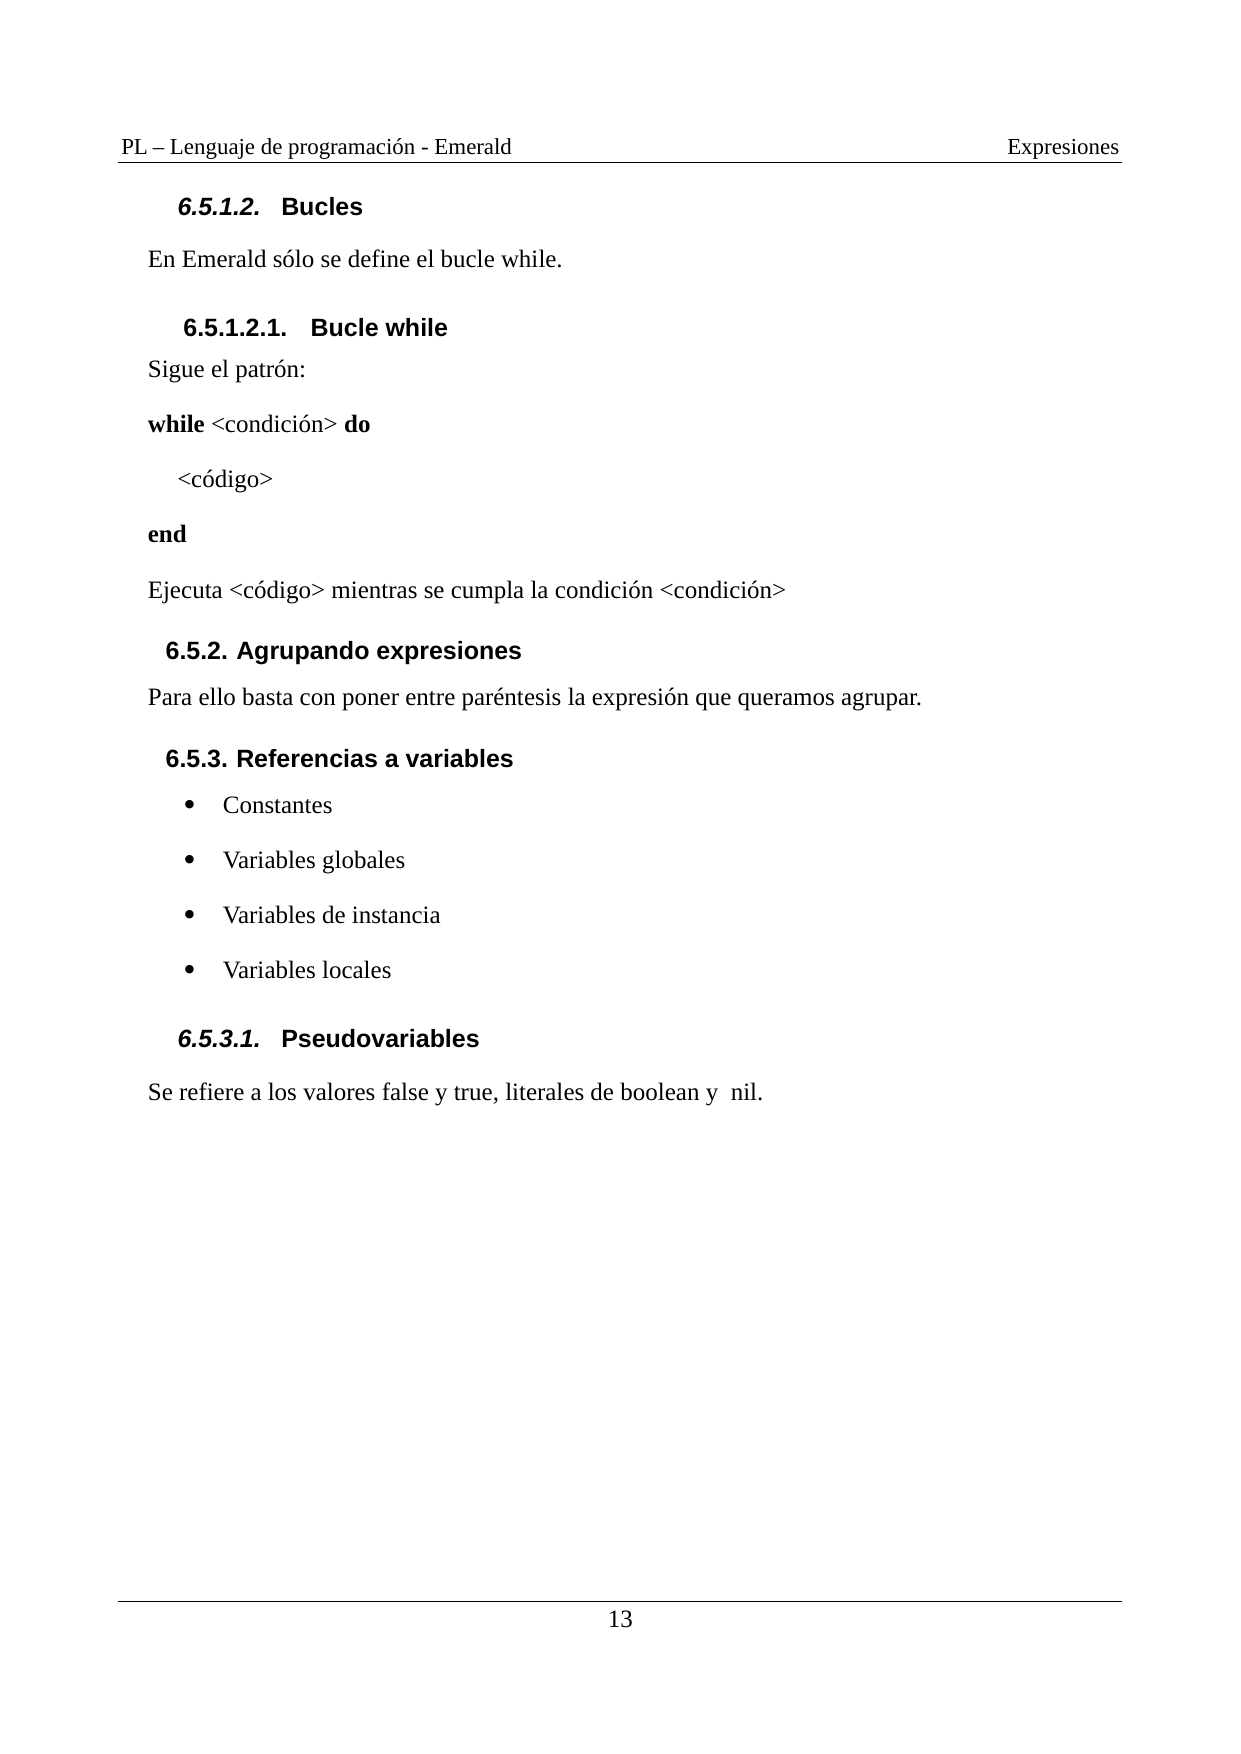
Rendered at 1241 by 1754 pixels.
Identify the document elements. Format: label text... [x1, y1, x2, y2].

list Variables de instancia [185, 900, 1122, 929]
subtitle Referencias a variables [118, 743, 1122, 772]
subtitle Bucles [163, 192, 1122, 220]
text end [118, 519, 1122, 548]
text Sigue el patrón: [118, 354, 1122, 383]
list Variables locales [185, 956, 1122, 984]
text while <condición> do [118, 409, 1122, 438]
text Para ello basta con poner entre paréntesis la expresión que queramos agrupar. [118, 682, 1122, 711]
text Ejecuta <código> mientras se cumpla la condición <condición> [118, 575, 1122, 603]
list Variables globales [185, 845, 1122, 874]
subtitle Pseudovariables [163, 1024, 1122, 1053]
text En Emerald sólo se define el bucle while. [118, 244, 1122, 273]
list Constantes [185, 790, 1122, 819]
subtitle Bucle while [163, 313, 1122, 342]
text Se refiere a los valores false y true, literales de boolean y nil. [118, 1077, 1122, 1106]
text <código> [118, 464, 1122, 493]
subtitle Agrupando expresiones [118, 636, 1122, 665]
